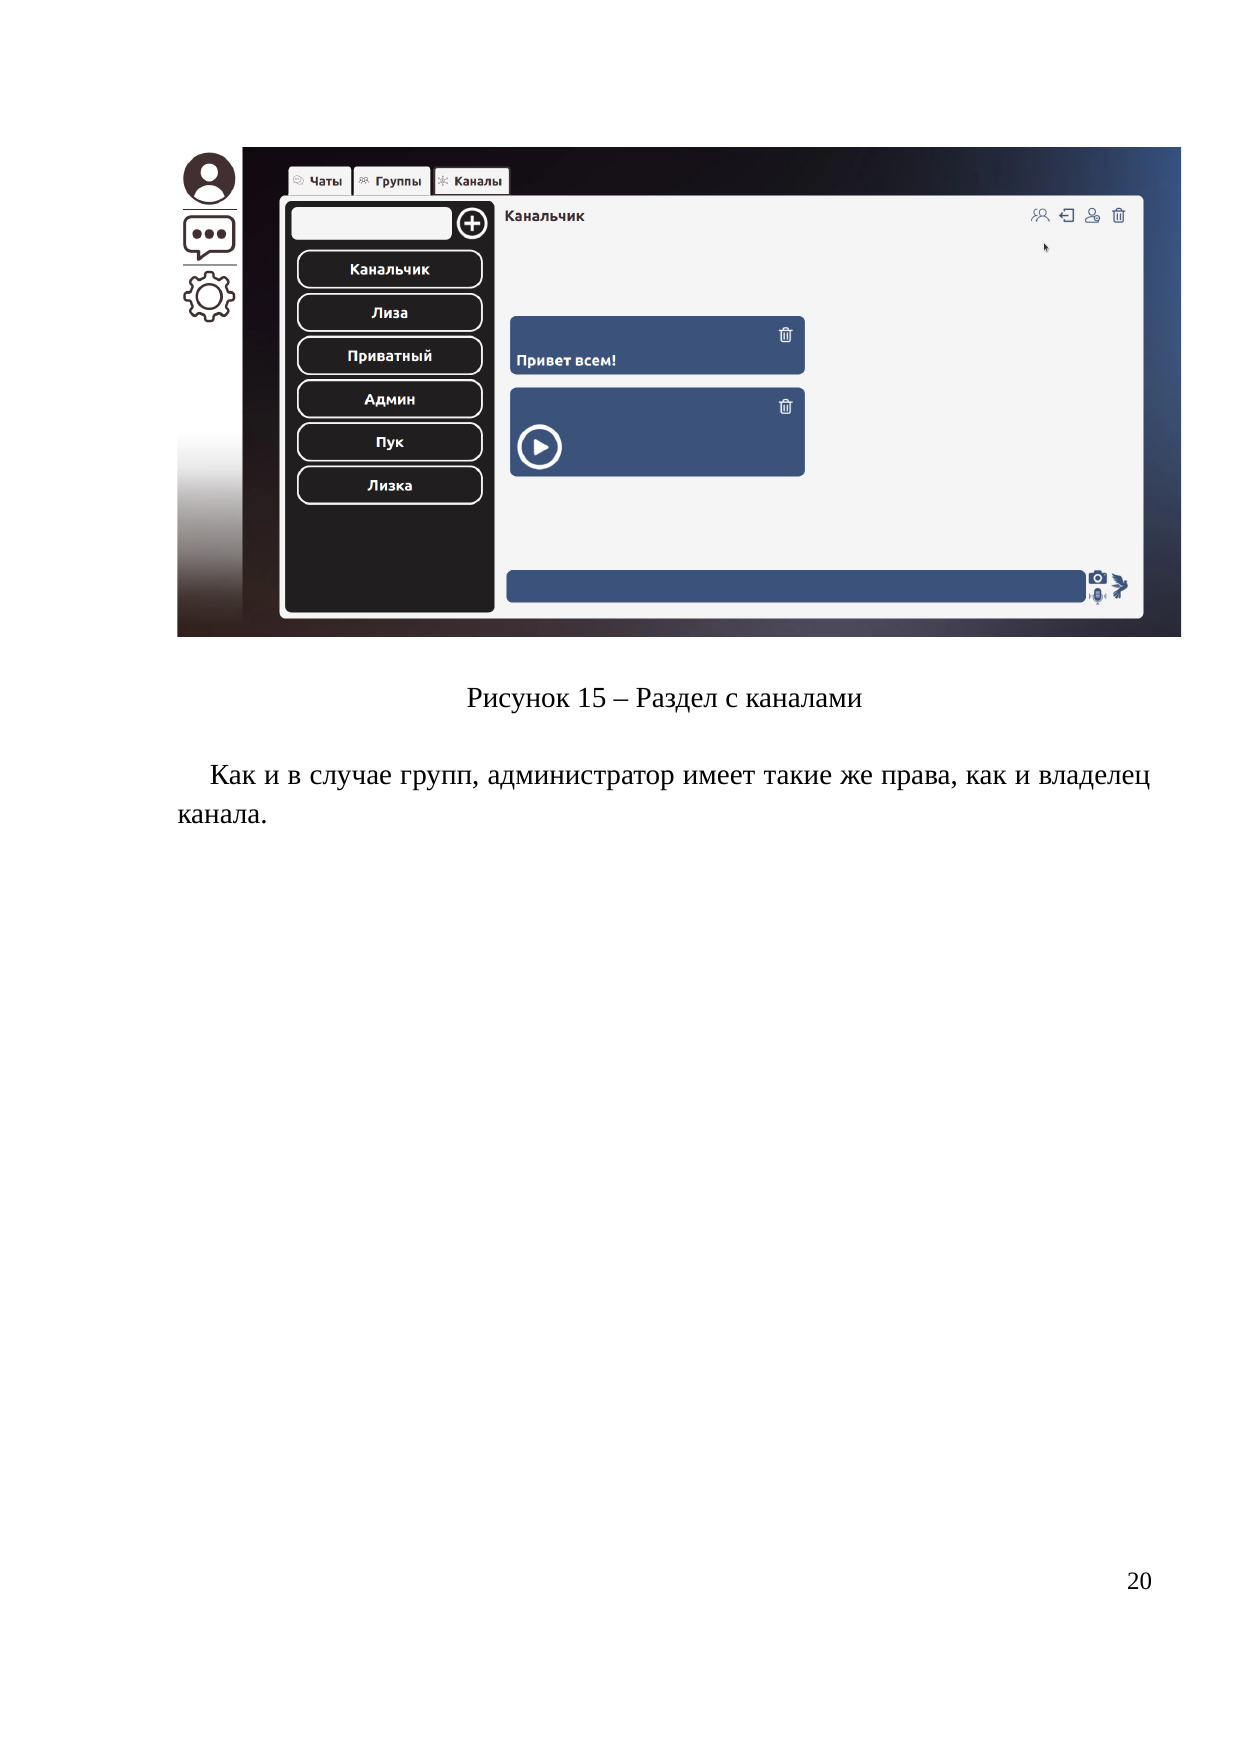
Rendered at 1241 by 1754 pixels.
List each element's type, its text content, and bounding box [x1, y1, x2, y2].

text Рисунок 15 – Раздел с каналами [177, 680, 1152, 714]
picture [177, 147, 1182, 637]
text Как и в случае групп, администратор имеет такие же права, как и владелец канала. [177, 757, 1152, 829]
